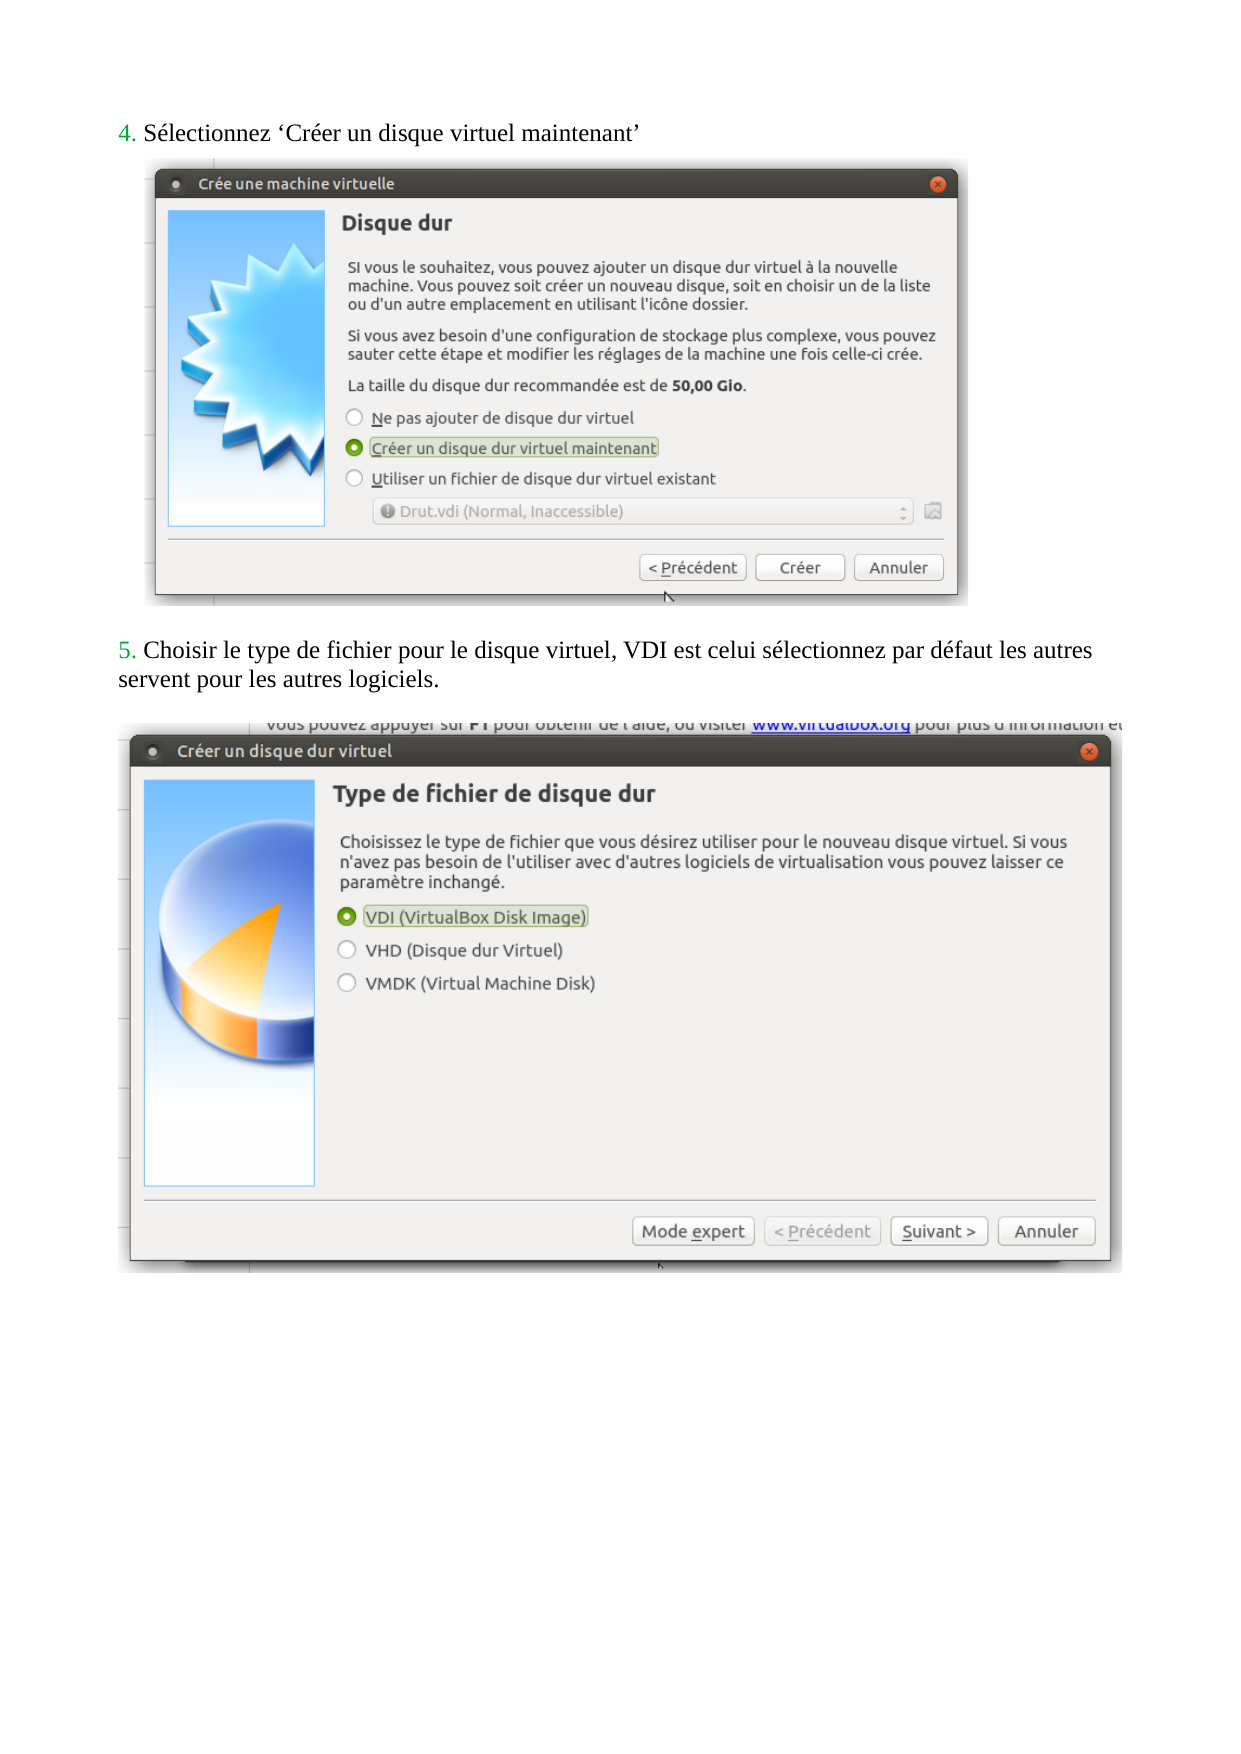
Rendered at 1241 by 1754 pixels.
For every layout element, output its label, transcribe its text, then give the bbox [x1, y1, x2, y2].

text 4. Sélectionnez ‘Créer un disque virtuel maintenant’ [118, 118, 1122, 147]
text 5. Choisir le type de fichier pour le disque virtuel, VDI est celui sélectionnez par défaut les autres servent pour les autres logiciels. [118, 636, 1122, 693]
picture [144, 158, 969, 606]
picture [118, 723, 1123, 1273]
